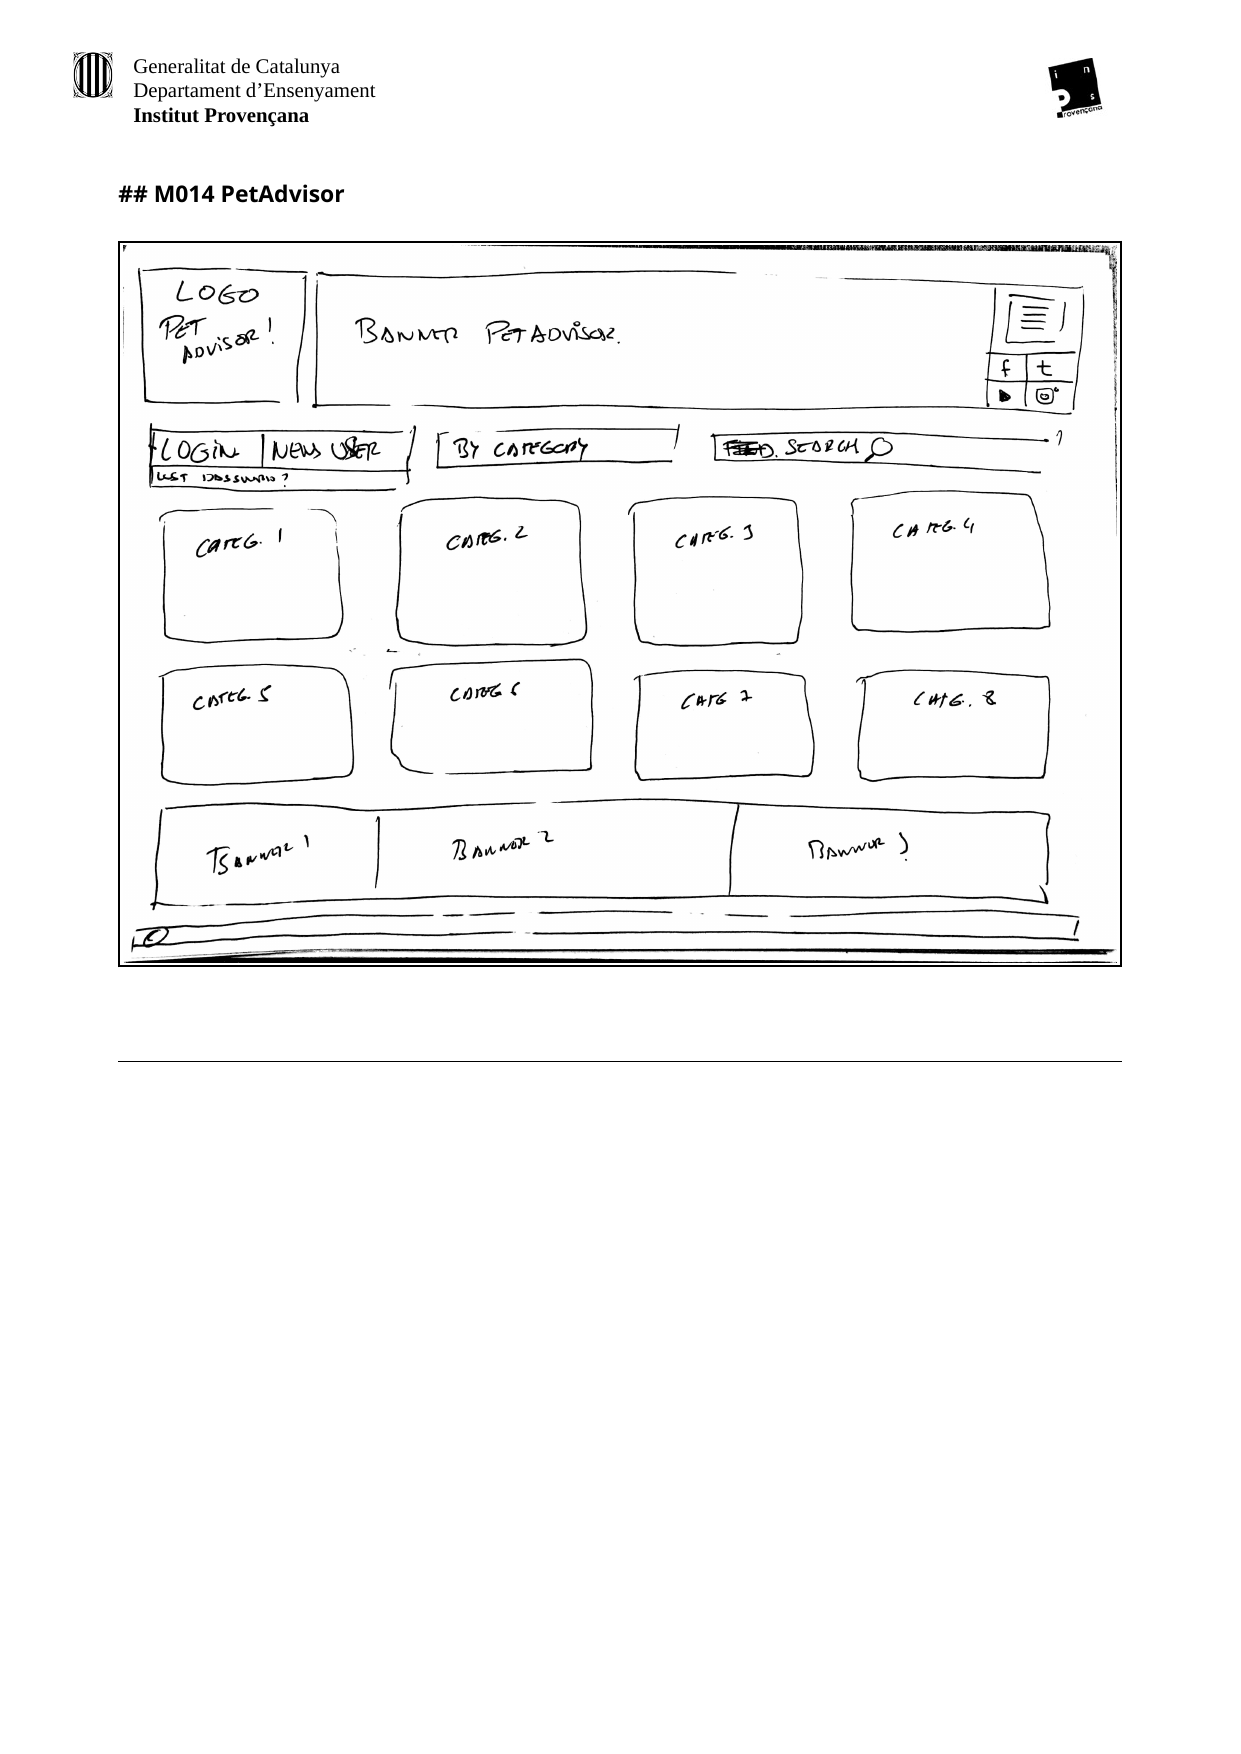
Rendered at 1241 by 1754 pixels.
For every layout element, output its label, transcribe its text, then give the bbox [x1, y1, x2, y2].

picture [123, 245, 1117, 963]
picture [1031, 58, 1118, 118]
text ## M014 PetAdvisor [118, 178, 1122, 209]
picture [73, 52, 113, 98]
